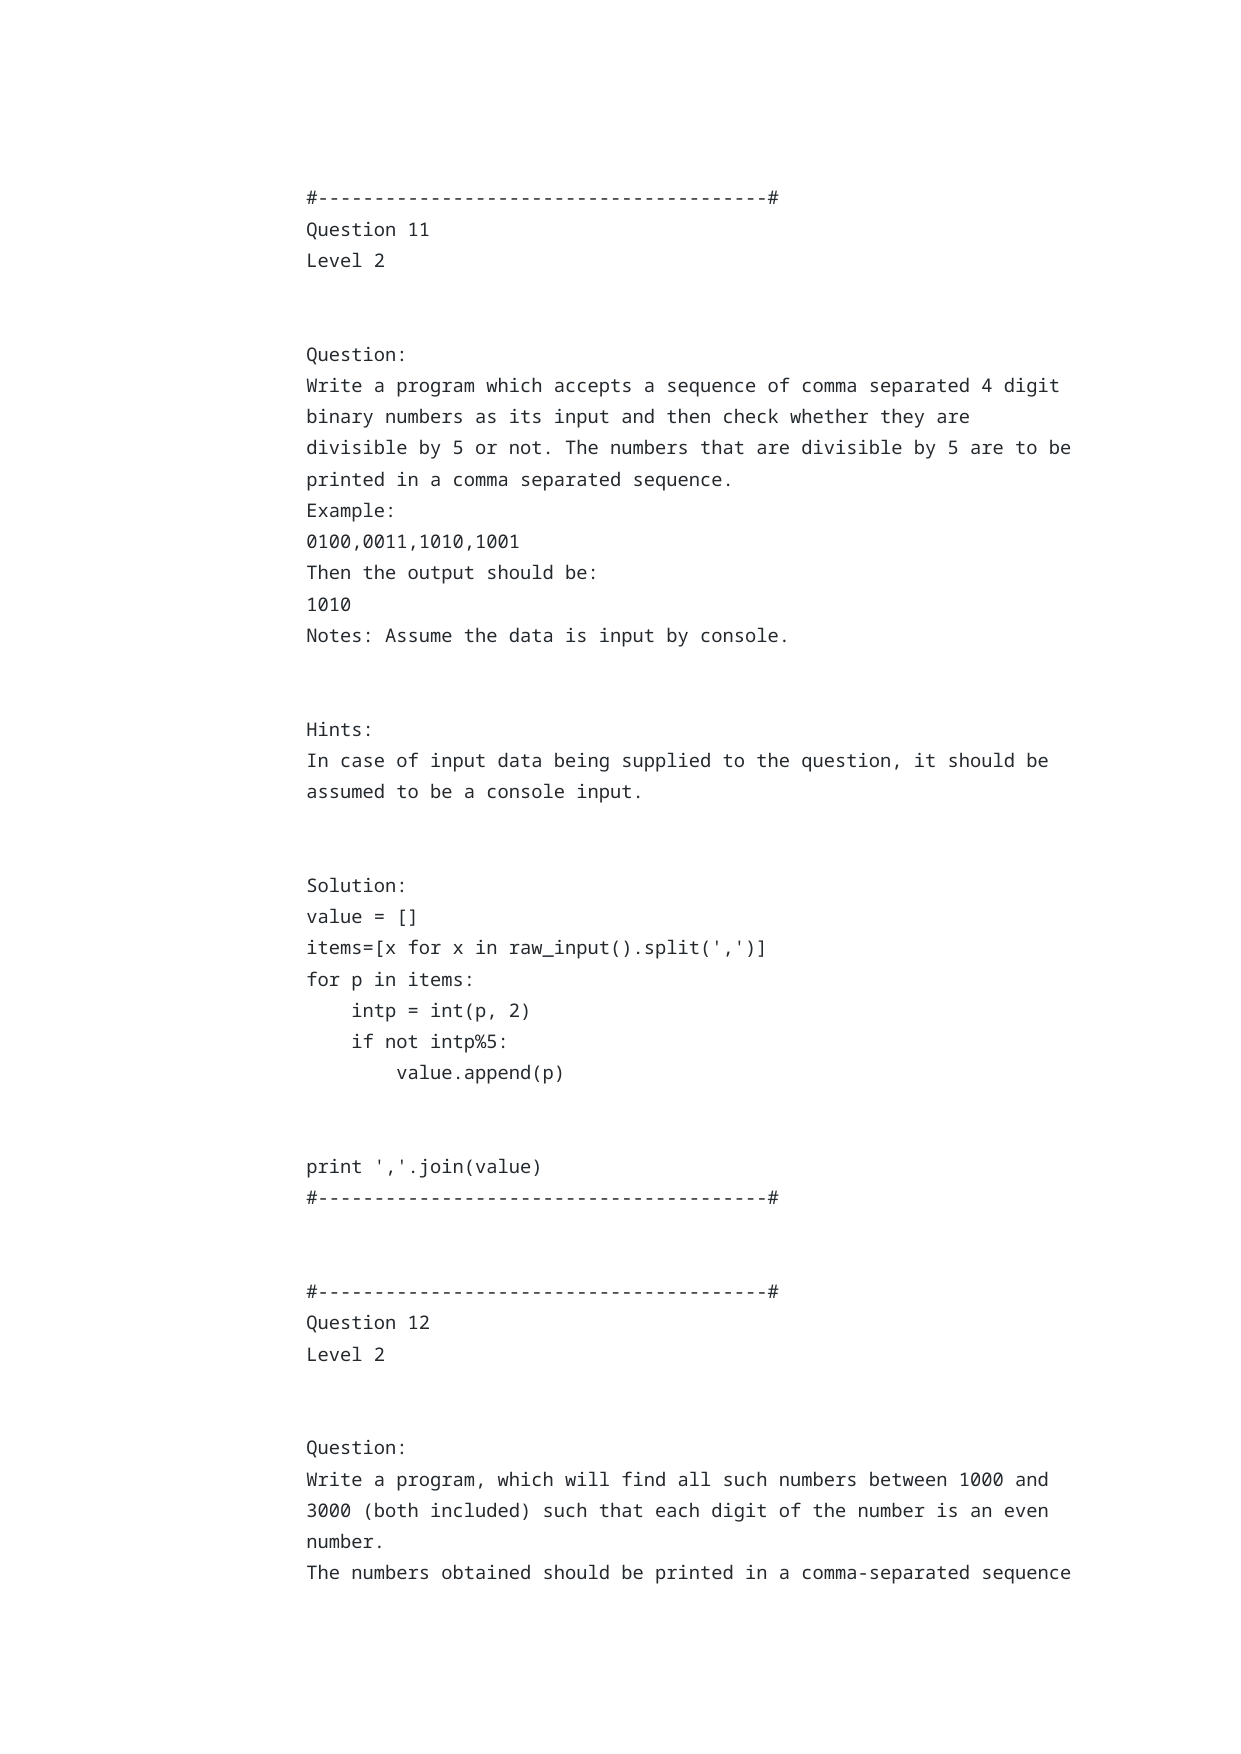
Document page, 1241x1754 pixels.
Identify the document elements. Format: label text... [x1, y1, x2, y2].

table_cell [146, 1460, 291, 1554]
table_cell Solution: [291, 866, 1091, 898]
table_cell [146, 1210, 291, 1273]
table_cell Write a program, which will find all such numbers between 1000 and 3000 (both included) such that each digit of the number is an even number. [291, 1460, 1091, 1554]
table_cell #----------------------------------------# [291, 1179, 1091, 1210]
table_cell for p in items: [291, 960, 1091, 991]
table_cell value = [] [291, 898, 1091, 929]
table_cell #----------------------------------------# [291, 179, 1091, 210]
table_cell [146, 366, 291, 491]
table_cell [146, 1023, 291, 1054]
table_cell #----------------------------------------# [291, 1273, 1091, 1304]
table_cell [146, 1148, 291, 1179]
table_cell Example: [291, 491, 1091, 523]
table_cell [291, 648, 1091, 710]
table_cell 0100,0011,1010,1001 [291, 523, 1091, 554]
table_cell [146, 1335, 291, 1366]
table_cell intp = int(p, 2) [291, 991, 1091, 1023]
table_cell [146, 241, 291, 273]
table_cell The numbers obtained should be printed in a comma-separated sequence [291, 1554, 1091, 1585]
table_cell [146, 710, 291, 741]
table_cell value.append(p) [291, 1054, 1091, 1085]
table_cell [146, 929, 291, 960]
table_cell [291, 804, 1091, 866]
table_cell [146, 1554, 291, 1585]
table_cell [146, 991, 291, 1023]
table_cell Level 2 [291, 241, 1091, 273]
table_cell [146, 1304, 291, 1335]
table_cell [146, 1054, 291, 1085]
table_cell [146, 210, 291, 241]
table_cell 1010 [291, 585, 1091, 616]
table_cell items=[x for x in raw_input().split(',')] [291, 929, 1091, 960]
table_cell [146, 554, 291, 585]
table_cell Hints: [291, 710, 1091, 741]
table_cell [146, 616, 291, 648]
table_cell [291, 1085, 1091, 1148]
table_cell [146, 585, 291, 616]
table_cell [146, 179, 291, 210]
table_cell [146, 741, 291, 804]
table_cell [146, 1366, 291, 1429]
table_cell [291, 1210, 1091, 1273]
table_cell Question: [291, 335, 1091, 366]
table_cell [291, 273, 1091, 335]
table_cell Level 2 [291, 1335, 1091, 1366]
table_cell [146, 866, 291, 898]
table_cell [146, 273, 291, 335]
table_cell Notes: Assume the data is input by console. [291, 616, 1091, 648]
table_cell Question: [291, 1429, 1091, 1460]
table_cell [146, 1429, 291, 1460]
table_cell [146, 1085, 291, 1148]
table_cell [146, 1273, 291, 1304]
table_cell Question 11 [291, 210, 1091, 241]
table_cell [146, 1179, 291, 1210]
table_cell Question 12 [291, 1304, 1091, 1335]
table_cell [291, 1366, 1091, 1429]
table_cell [146, 335, 291, 366]
table_cell [146, 648, 291, 710]
table_cell Write a program which accepts a sequence of comma separated 4 digit binary numbers as its input and then check whether they are divisible by 5 or not. The numbers that are divisible by 5 are to be printed in a comma separated sequence. [291, 366, 1091, 491]
table_cell [146, 491, 291, 523]
table_cell [146, 523, 291, 554]
table_cell [146, 898, 291, 929]
table_cell [291, 148, 1091, 179]
table_cell [146, 148, 291, 179]
table_cell In case of input data being supplied to the question, it should be assumed to be a console input. [291, 741, 1091, 804]
table_cell [146, 960, 291, 991]
table_cell Then the output should be: [291, 554, 1091, 585]
table_cell [146, 804, 291, 866]
table_cell if not intp%5: [291, 1023, 1091, 1054]
table_cell print ','.join(value) [291, 1148, 1091, 1179]
